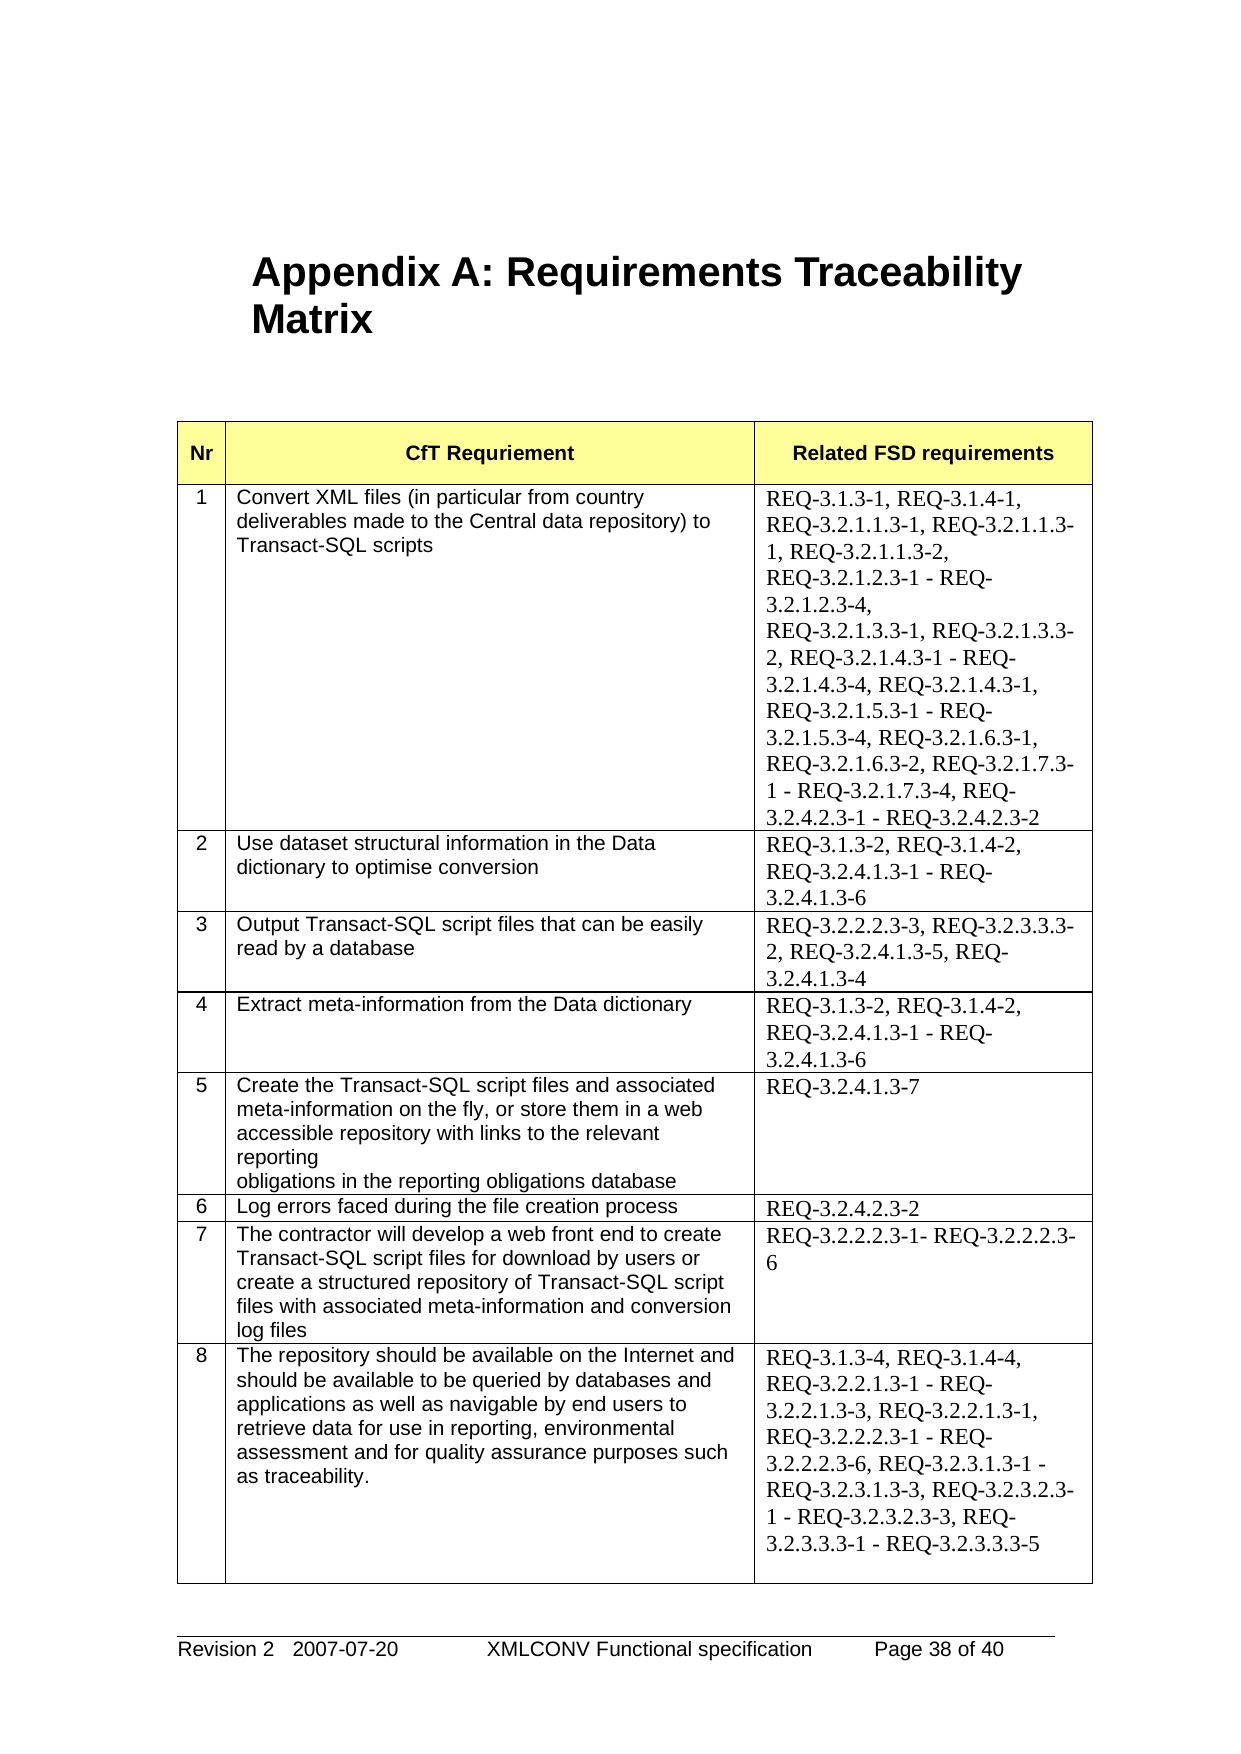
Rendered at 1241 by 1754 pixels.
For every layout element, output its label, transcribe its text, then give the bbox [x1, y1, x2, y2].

table_cell The repository should be available on the Internet and should be available to be queried by databases and applications as well as navigable by end users to retrieve data for use in reporting, environmental assessment and for quality assurance purposes such as traceability. [226, 1344, 754, 1582]
table_cell REQ-3.1.3-2, REQ-3.1.4-2, REQ-3.2.4.1.3-1 - REQ-3.2.4.1.3-6 [755, 831, 1092, 911]
table_cell REQ-3.1.3-2, REQ-3.1.4-2, REQ-3.2.4.1.3-1 - REQ-3.2.4.1.3-6 [755, 993, 1092, 1072]
table_cell Extract meta-information from the Data dictionary [226, 993, 754, 1072]
table_cell 3 [178, 912, 225, 991]
table_header CfT Requriement [226, 422, 754, 483]
table_cell Create the Transact-SQL script files and associated meta-information on the fly, or store them in a web accessible repository with links to the relevant reporting obligations in the reporting obligations database [226, 1073, 754, 1193]
table_cell 7 [178, 1222, 225, 1342]
table_cell REQ-3.1.3-1, REQ-3.1.4-1, REQ-3.2.1.1.3-1, REQ-3.2.1.1.3-1, REQ-3.2.1.1.3-2, REQ-3.2.1.2.3-1 - REQ-3.2.1.2.3-4, REQ-3.2.1.3.3-1, REQ-3.2.1.3.3-2, REQ-3.2.1.4.3-1 - REQ-3.2.1.4.3-4, REQ-3.2.1.4.3-1, REQ-3.2.1.5.3-1 - REQ-3.2.1.5.3-4, REQ-3.2.1.6.3-1, REQ-3.2.1.6.3-2, REQ-3.2.1.7.3-1 - REQ-3.2.1.7.3-4, REQ-3.2.4.2.3-1 - REQ-3.2.4.2.3-2 [755, 485, 1092, 830]
table_cell 2 [178, 831, 225, 911]
table_cell Log errors faced during the file creation process [226, 1195, 754, 1221]
table_cell Convert XML files (in particular from country deliverables made to the Central data repository) to Transact-SQL scripts [226, 485, 754, 830]
table_cell REQ-3.2.2.2.3-3, REQ-3.2.3.3.3-2, REQ-3.2.4.1.3-5, REQ-3.2.4.1.3-4 [755, 912, 1092, 991]
table_cell 5 [178, 1073, 225, 1193]
table_cell REQ-3.2.4.2.3-2 [755, 1195, 1092, 1221]
table_cell 4 [178, 993, 225, 1072]
table_cell REQ-3.2.2.2.3-1- REQ-3.2.2.2.3-6 [755, 1222, 1092, 1342]
table_cell Use dataset structural information in the Data dictionary to optimise conversion [226, 831, 754, 911]
table_header Nr [178, 422, 225, 483]
table_header Related FSD requirements [755, 422, 1092, 483]
table_cell REQ-3.2.4.1.3-7 [755, 1073, 1092, 1193]
table_cell Output Transact-SQL script files that can be easily read by a database [226, 912, 754, 991]
table_cell The contractor will develop a web front end to create Transact-SQL script files for download by users or create a structured repository of Transact-SQL script files with associated meta-information and conversion log files [226, 1222, 754, 1342]
table_cell 8 [178, 1344, 225, 1582]
subtitle Appendix A: Requirements Traceability Matrix [177, 247, 1092, 343]
table_cell 6 [178, 1195, 225, 1221]
table_cell 1 [178, 485, 225, 830]
table_cell REQ-3.1.3-4, REQ-3.1.4-4, REQ-3.2.2.1.3-1 - REQ-3.2.2.1.3-3, REQ-3.2.2.1.3-1, REQ-3.2.2.2.3-1 - REQ-3.2.2.2.3-6, REQ-3.2.3.1.3-1 - REQ-3.2.3.1.3-3, REQ-3.2.3.2.3-1 - REQ-3.2.3.2.3-3, REQ-3.2.3.3.3-1 - REQ-3.2.3.3.3-5 [755, 1344, 1092, 1582]
